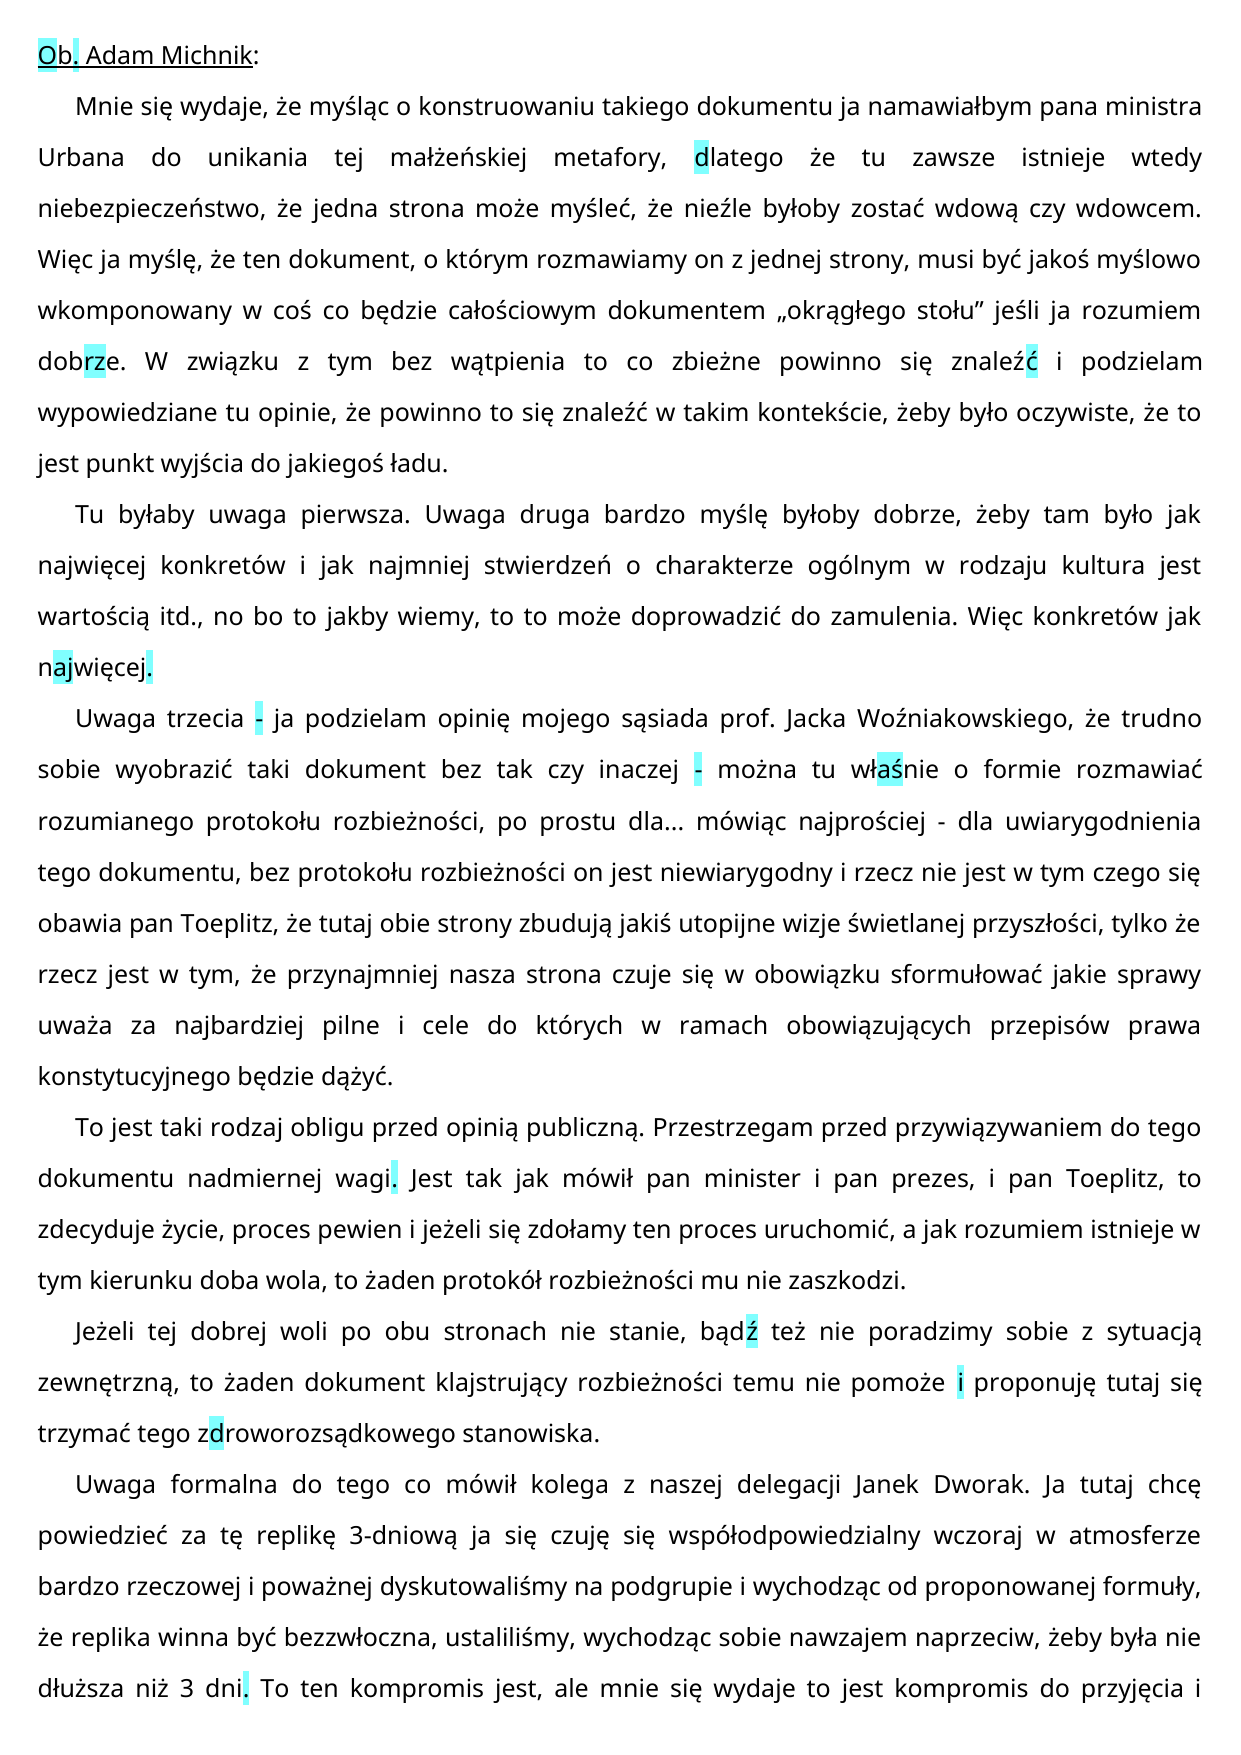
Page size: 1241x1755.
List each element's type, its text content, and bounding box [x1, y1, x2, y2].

text To jest taki rodzaj obligu przed opinią publiczną. Przestrzegam przed przywiązywaniem do tego dokumentu nadmiernej wagi. Jest tak jak mówił pan minister i pan prezes, i pan Toeplitz, to zdecyduje życie, proces pewien i jeżeli się zdołamy ten proces uruchomić, a jak rozumiem istnieje w tym kierunku doba wola, to żaden protokół rozbieżności mu nie zaszkodzi. [37, 1109, 1203, 1297]
text Uwaga trzecia - ja podzielam opinię mojego sąsiada prof. Jacka Woźniakowskiego, że trudno sobie wyobrazić taki dokument bez tak czy inaczej - można tu właśnie o formie rozmawiać rozumianego protokołu rozbieżności, po prostu dla... mówiąc najprościej - dla uwiarygodnienia tego dokumentu, bez protokołu rozbieżności on jest niewiarygodny i rzecz nie jest w tym czego się obawia pan Toeplitz, że tutaj obie strony zbudują jakiś utopijne wizje świetlanej przyszłości, tylko że rzecz jest w tym, że przynajmniej nasza strona czuje się w obowiązku sformułować jakie sprawy uważa za najbardziej pilne i cele do których w ramach obowiązujących przepisów prawa konstytucyjnego będzie dążyć. [37, 701, 1203, 1092]
text Ob. Adam Michnik: [37, 37, 1203, 72]
text Uwaga formalna do tego co mówił kolega z naszej delegacji Janek Dworak. Ja tutaj chcę powiedzieć za tę replikę 3-dniową ja się czuję się współodpowiedzialny wczoraj w atmosferze bardzo rzeczowej i poważnej dyskutowaliśmy na podgrupie i wychodząc od proponowanej formuły, że replika winna być bezzwłoczna, ustaliliśmy, wychodząc sobie nawzajem naprzeciw, żeby była nie dłuższa niż 3 dni. To ten kompromis jest, ale mnie się wydaje to jest kompromis do przyjęcia i [37, 1467, 1203, 1705]
text Mnie się wydaje, że myśląc o konstruowaniu takiego dokumentu ja namawiałbym pana ministra Urbana do unikania tej małżeńskiej metafory, dlatego że tu zawsze istnieje wtedy niebezpieczeństwo, że jedna strona może myśleć, że nieźle byłoby zostać wdową czy wdowcem. Więc ja myślę, że ten dokument, o którym rozmawiamy on z jednej strony, musi być jakoś myślowo wkomponowany w coś co będzie całościowym dokumentem „okrągłego stołu” jeśli ja rozumiem dobrze. W związku z tym bez wątpienia to co zbieżne powinno się znaleźć i podzielam wypowiedziane tu opinie, że powinno to się znaleźć w takim kontekście, żeby było oczywiste, że to jest punkt wyjścia do jakiegoś ładu. [37, 88, 1203, 480]
text Jeżeli tej dobrej woli po obu stronach nie stanie, bądź też nie poradzimy sobie z sytuacją zewnętrzną, to żaden dokument klajstrujący rozbieżności temu nie pomoże i proponuję tutaj się trzymać tego zdroworozsądkowego stanowiska. [37, 1313, 1203, 1450]
text Tu byłaby uwaga pierwsza. Uwaga druga bardzo myślę byłoby dobrze, żeby tam było jak najwięcej konkretów i jak najmniej stwierdzeń o charakterze ogólnym w rodzaju kultura jest wartością itd., no bo to jakby wiemy, to to może doprowadzić do zamulenia. Więc konkretów jak najwięcej. [37, 497, 1203, 684]
